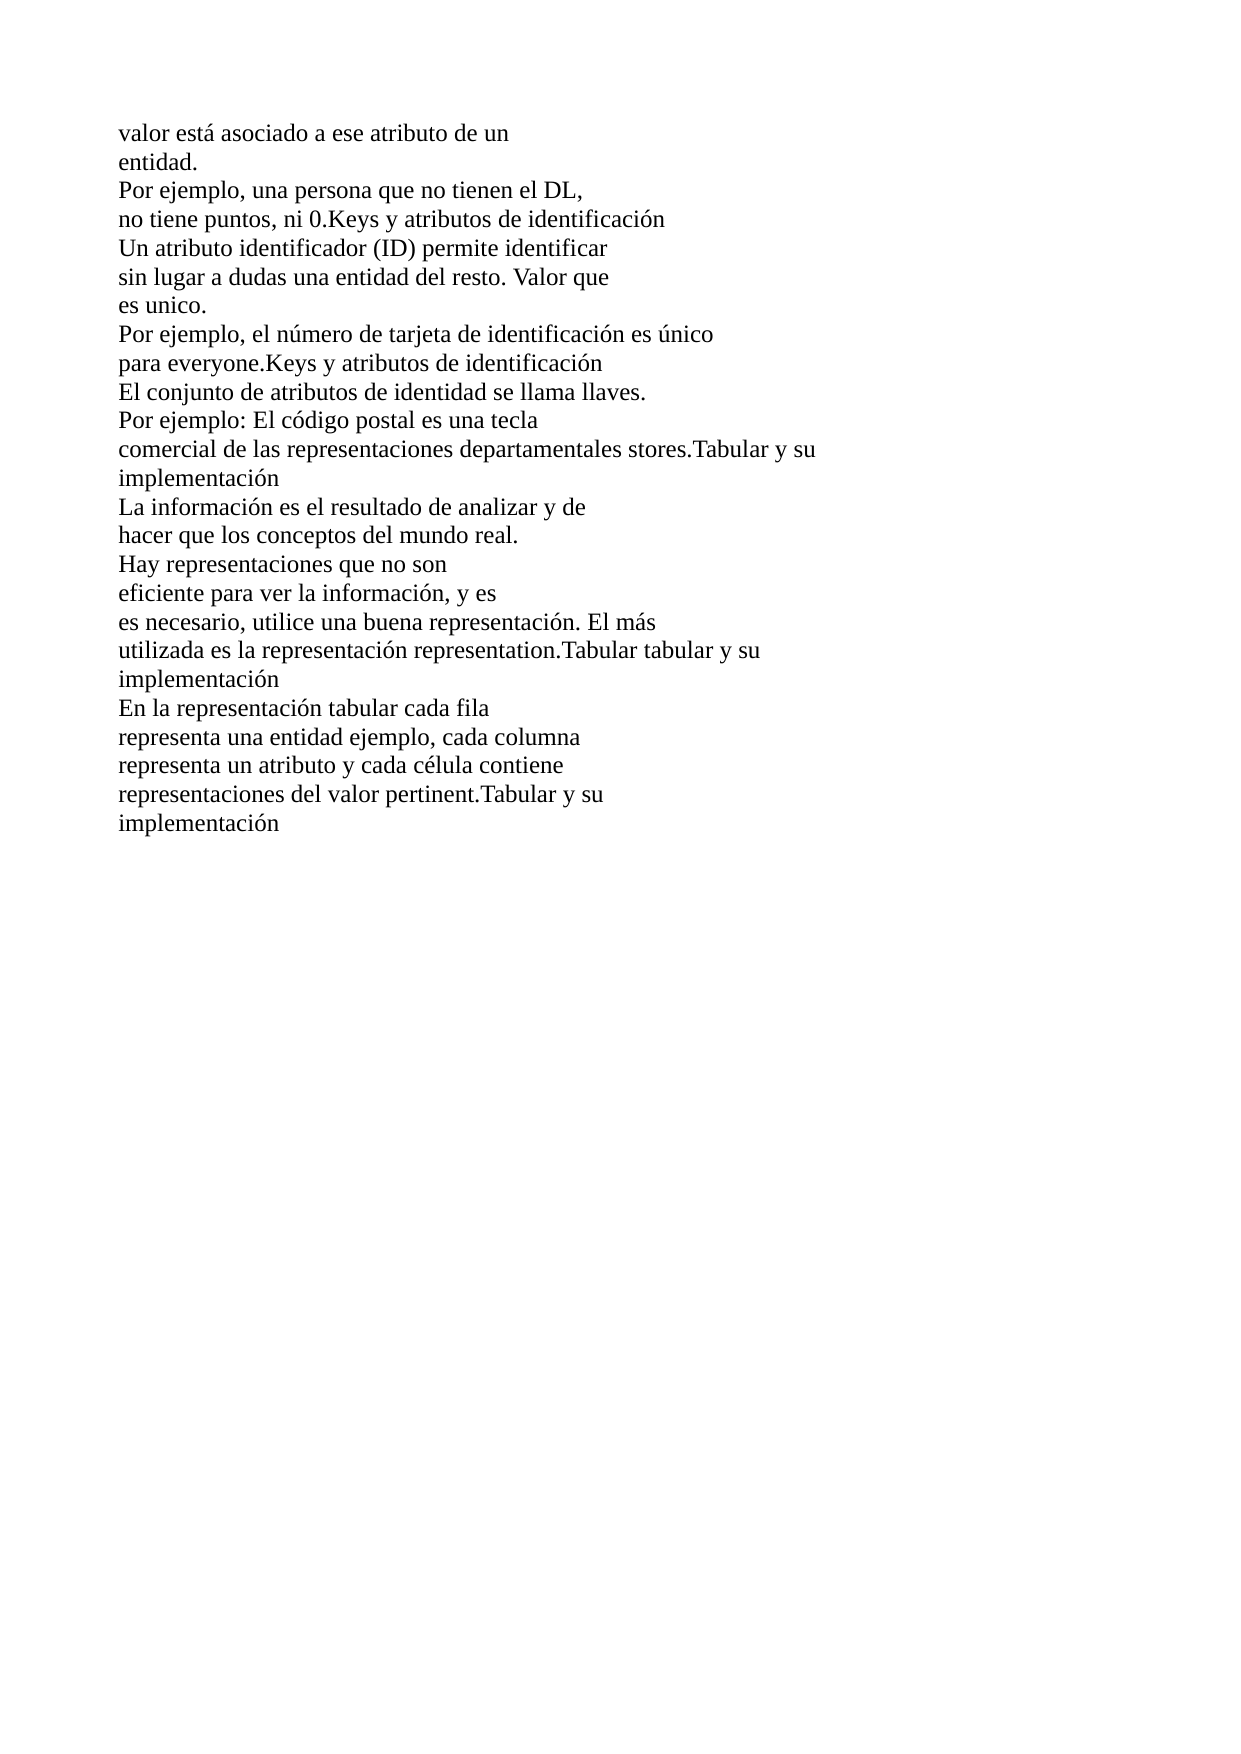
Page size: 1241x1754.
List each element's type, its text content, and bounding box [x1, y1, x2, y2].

text implementación [118, 664, 1122, 693]
text hacer que los conceptos del mundo real. [118, 521, 1122, 549]
text sin lugar a dudas una entidad del resto. Valor que [118, 262, 1122, 291]
text Por ejemplo, el número de tarjeta de identificación es único [118, 319, 1122, 348]
text representaciones del valor pertinent.Tabular y su [118, 779, 1122, 808]
text Hay representaciones que no son [118, 549, 1122, 578]
text valor está asociado a ese atributo de un [118, 118, 1122, 147]
text Por ejemplo, una persona que no tienen el DL, [118, 176, 1122, 204]
text representa una entidad ejemplo, cada columna [118, 722, 1122, 751]
text es necesario, utilice una buena representación. El más [118, 607, 1122, 636]
text es unico. [118, 291, 1122, 319]
text entidad. [118, 147, 1122, 176]
text comercial de las representaciones departamentales stores.Tabular y su [118, 434, 1122, 463]
text utilizada es la representación representation.Tabular tabular y su [118, 636, 1122, 664]
text El conjunto de atributos de identidad se llama llaves. [118, 377, 1122, 406]
text eficiente para ver la información, y es [118, 578, 1122, 607]
text Por ejemplo: El código postal es una tecla [118, 406, 1122, 434]
text implementación [118, 808, 1122, 837]
text para everyone.Keys y atributos de identificación [118, 348, 1122, 377]
text representa un atributo y cada célula contiene [118, 751, 1122, 779]
text La información es el resultado de analizar y de [118, 492, 1122, 521]
text Un atributo identificador (ID) permite identificar [118, 233, 1122, 262]
text En la representación tabular cada fila [118, 693, 1122, 722]
text no tiene puntos, ni 0.Keys y atributos de identificación [118, 204, 1122, 233]
text implementación [118, 463, 1122, 492]
